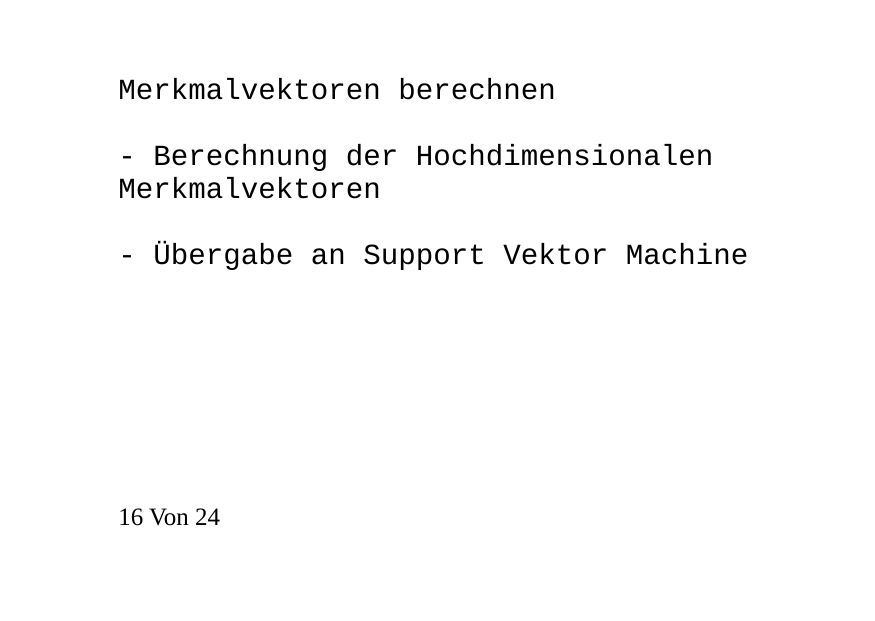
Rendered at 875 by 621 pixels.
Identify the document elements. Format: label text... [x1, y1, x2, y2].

text Merkmalvektoren berechnen [118, 75, 756, 108]
text - Übergabe an Support Vektor Machine [118, 240, 756, 273]
text - Berechnung der Hochdimensionalen Merkmalvektoren [118, 141, 756, 207]
